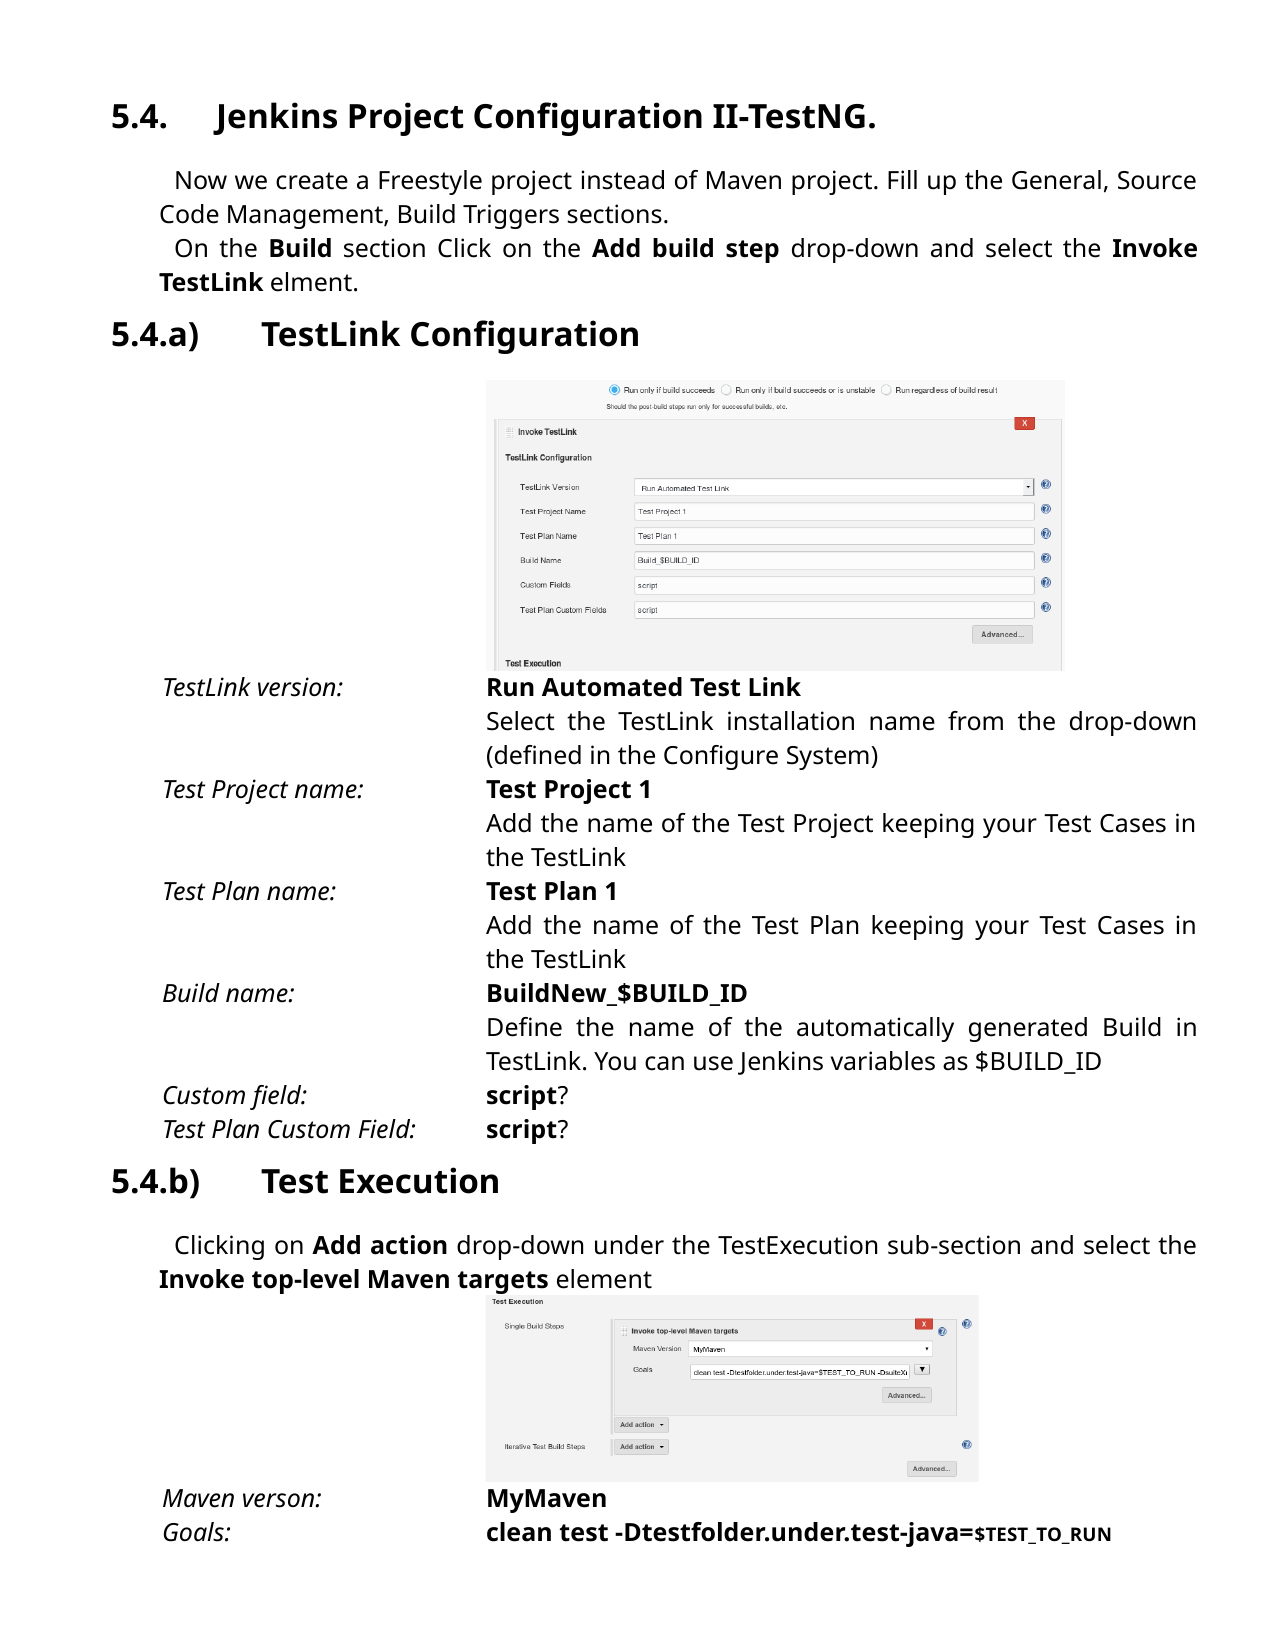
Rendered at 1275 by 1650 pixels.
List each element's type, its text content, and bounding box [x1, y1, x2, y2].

list Maven verson: MyMaven [162, 1481, 1198, 1515]
text Clicking on Add action drop-down under the TestExecution sub-section and select the Invoke top-level Maven targets element [159, 1228, 1198, 1296]
list Custom field: script? [162, 1078, 1198, 1112]
list Add the name of the Test Project keeping your Test Cases in the TestLink [486, 806, 1198, 874]
list Test Project name: Test Project 1 [162, 772, 1198, 806]
list Test Plan Custom Field: script? [162, 1112, 1198, 1146]
list Test Plan name: Test Plan 1 [162, 874, 1198, 908]
list Select the TestLink installation name from the drop-down (defined in the Configure System) [486, 704, 1198, 772]
list Build name: BuildNew_$BUILD_ID [162, 976, 1198, 1010]
subtitle TestLink Configuration [111, 311, 1198, 357]
subtitle Test Execution [111, 1158, 1198, 1204]
list Add the name of the Test Plan keeping your Test Cases in the TestLink [486, 908, 1198, 976]
list Goals: clean test -Dtestfolder.under.test-java=$TEST_TO_RUN [162, 1515, 1198, 1549]
text Now we create a Freestyle project instead of Maven project. Fill up the General, Source Code Management, Build Triggers sections. [159, 163, 1198, 231]
subtitle Jenkins Project Configuration II-TestNG. [111, 93, 1198, 139]
list Define the name of the automatically generated Build in TestLink. You can use Jenkins variables as $BUILD_ID [486, 1010, 1198, 1078]
text On the Build section Click on the Add build step drop-down and select the Invoke TestLink elment. [159, 231, 1198, 299]
list TestLink version: Run Automated Test Link [162, 670, 1198, 704]
picture [485, 1295, 979, 1482]
picture [485, 380, 1065, 671]
